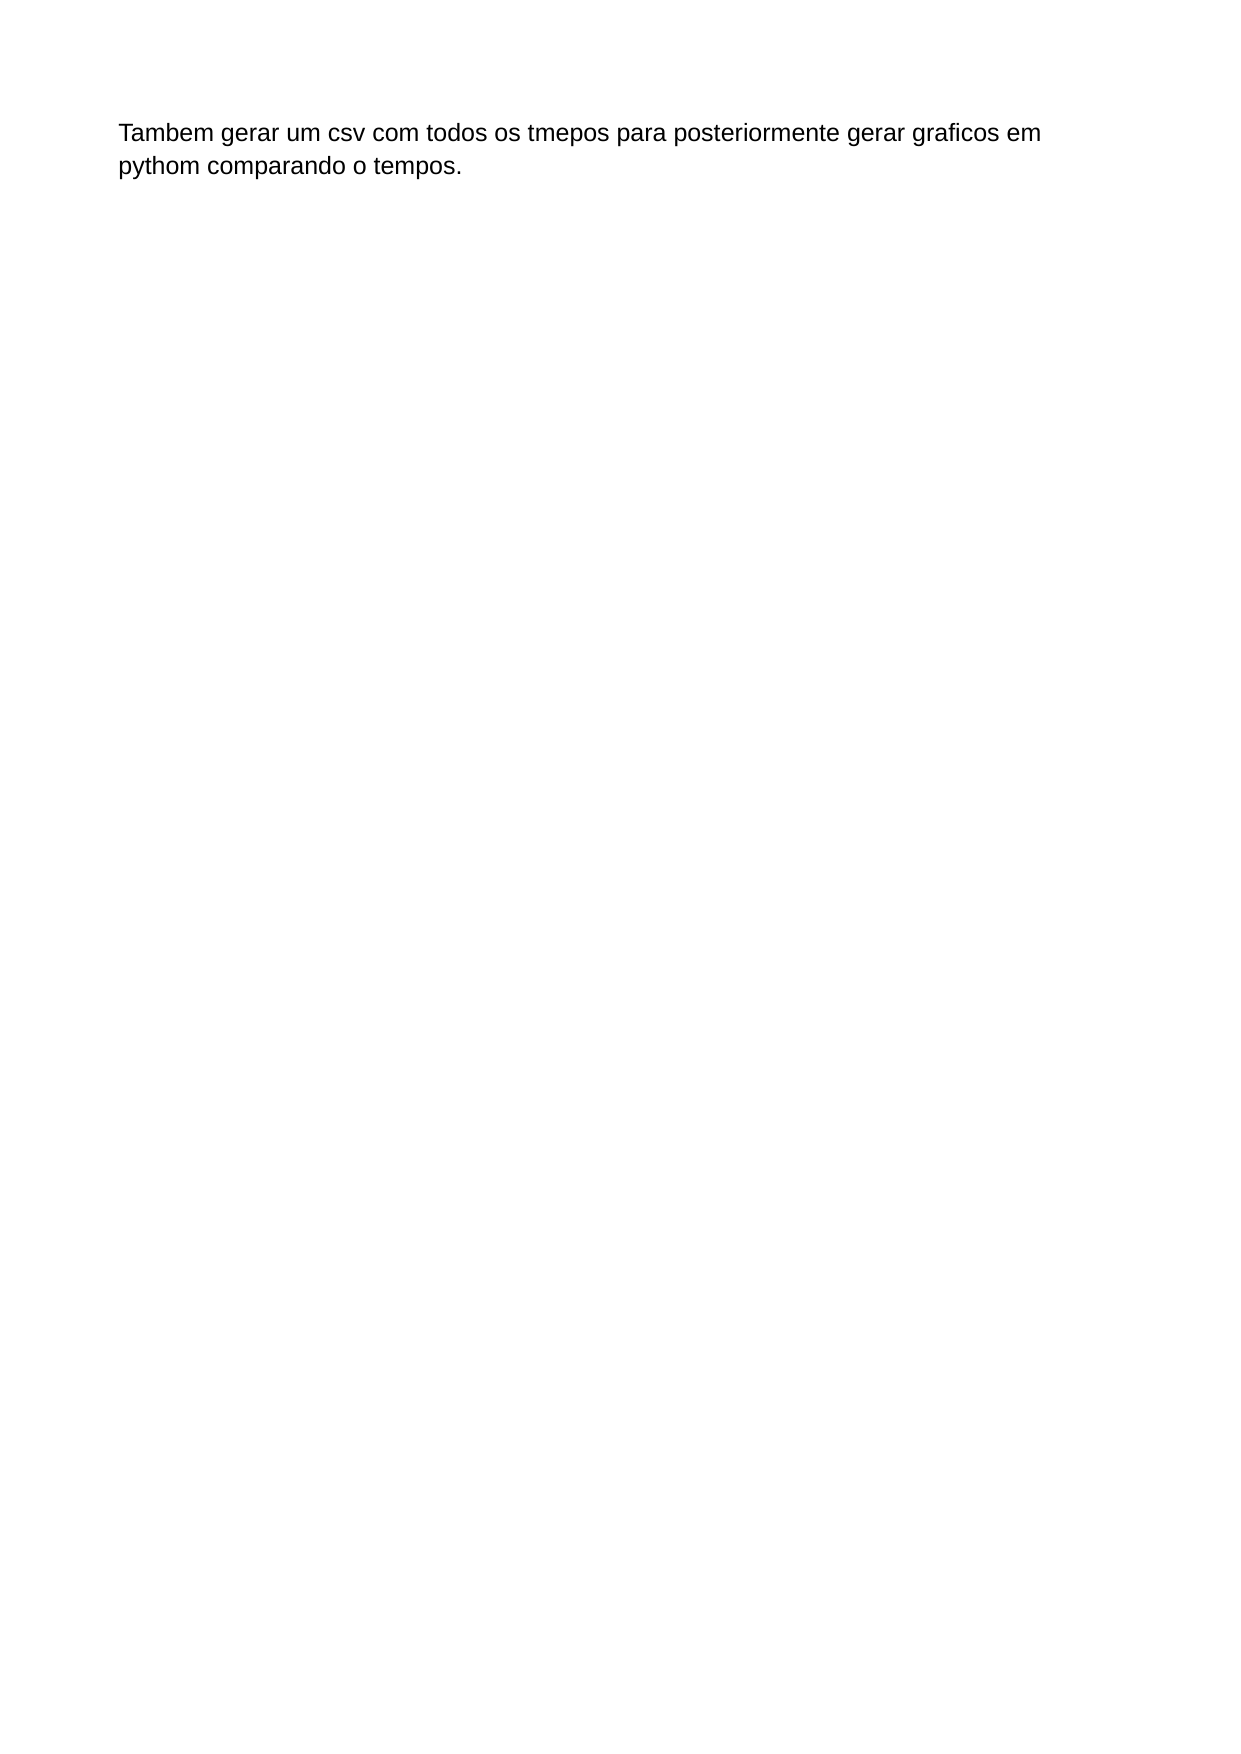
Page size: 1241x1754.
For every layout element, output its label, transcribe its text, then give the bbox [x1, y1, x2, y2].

text Tambem gerar um csv com todos os tmepos para posteriormente gerar graficos em pythom comparando o tempos. [118, 118, 1122, 180]
